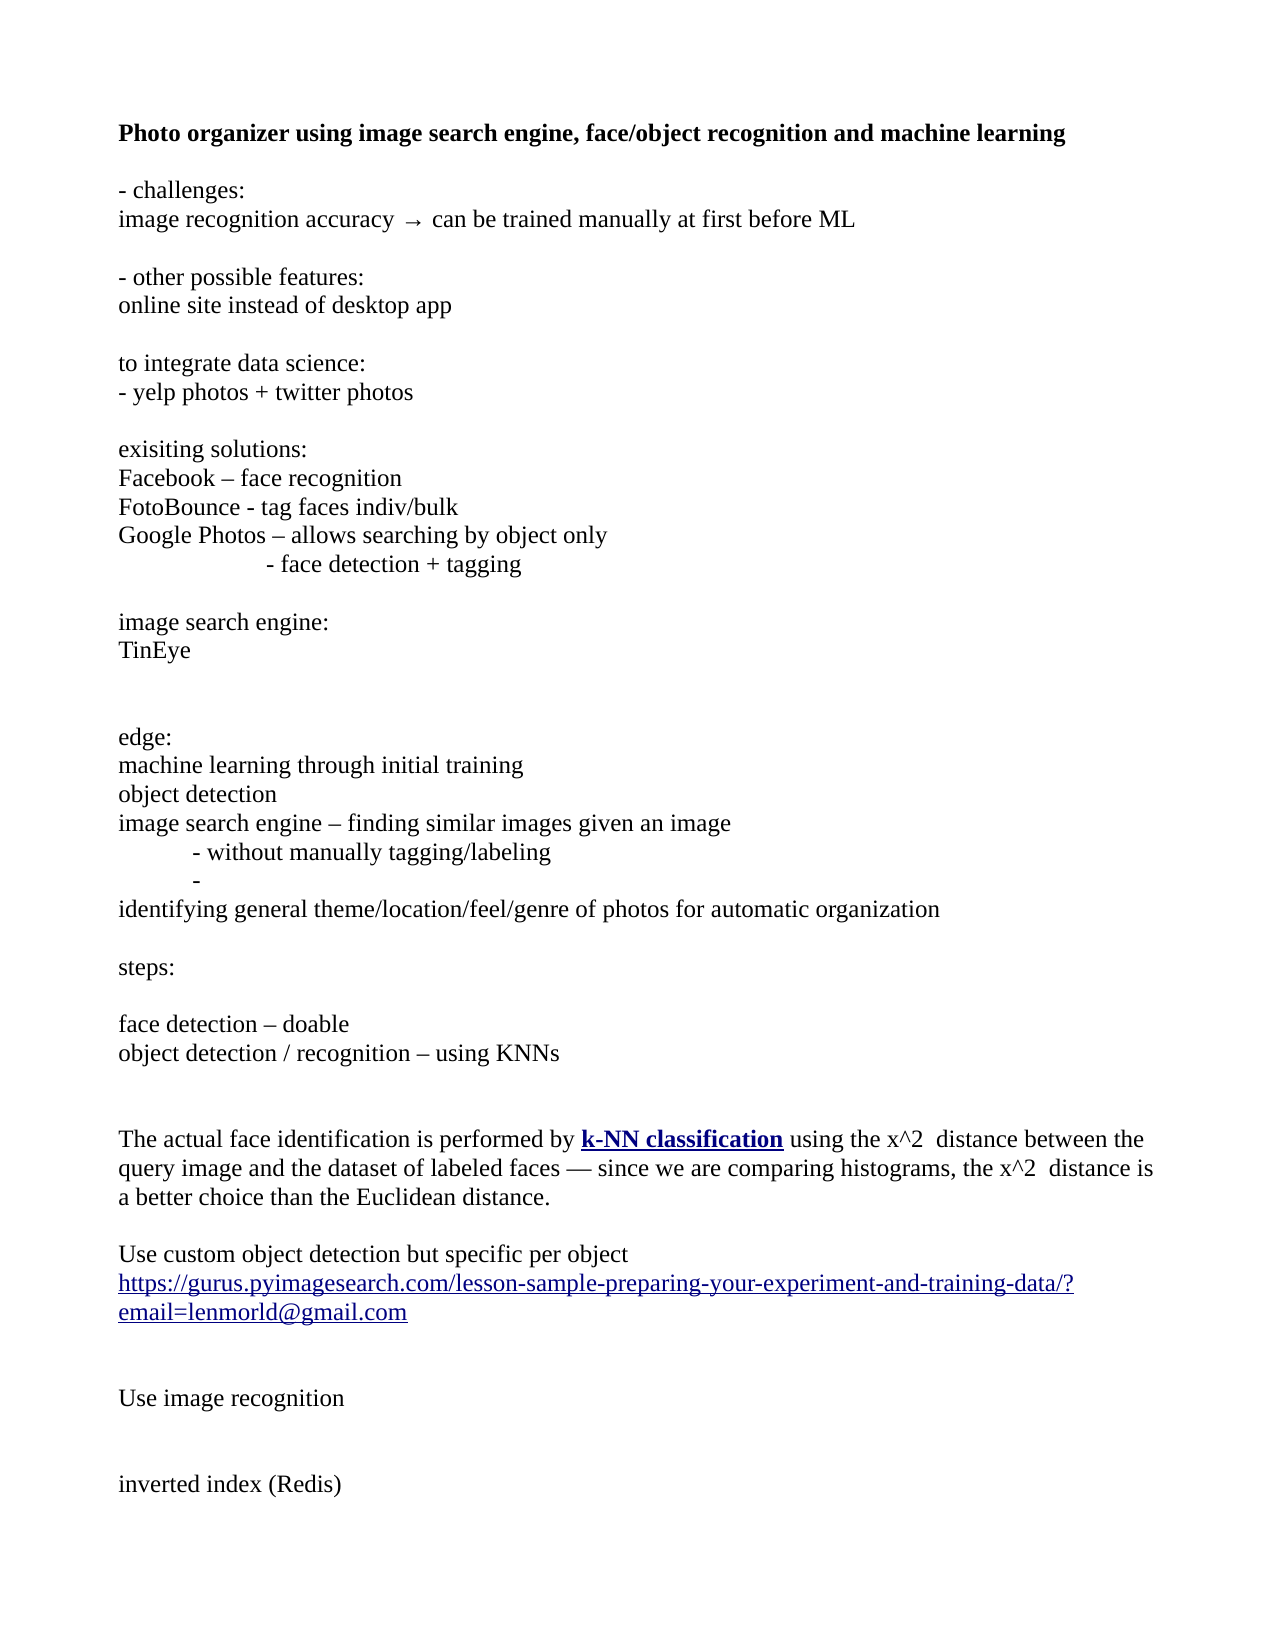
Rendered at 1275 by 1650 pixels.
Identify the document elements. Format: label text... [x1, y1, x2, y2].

text object detection / recognition – using KNNs [118, 1038, 1157, 1067]
text online site instead of desktop app [118, 291, 1157, 319]
text - challenges: [118, 176, 1157, 204]
text - yelp photos + twitter photos [118, 377, 1157, 406]
text FotoBounce - tag faces indiv/bulk [118, 492, 1157, 521]
text TinEye [118, 636, 1157, 664]
text exisiting solutions: [118, 434, 1157, 463]
text - without manually tagging/labeling [118, 837, 1157, 866]
text - other possible features: [118, 262, 1157, 291]
text Use image recognition [118, 1383, 1157, 1412]
text - face detection + tagging [118, 549, 1157, 578]
text to integrate data science: [118, 348, 1157, 377]
text The actual face identification is performed by k-NN classification using the x^2 distance between the query image and the dataset of labeled faces — since we are comparing histograms, the x^2 distance is a better choice than the Euclidean distance. [118, 1124, 1157, 1211]
text https://gurus.pyimagesearch.com/lesson-sample-preparing-your-experiment-and-training-data/?email=lenmorld@gmail.com [118, 1268, 1157, 1326]
text Photo organizer using image search engine, face/object recognition and machine learning [118, 118, 1157, 147]
text image recognition accuracy → can be trained manually at first before ML [118, 204, 1157, 233]
text Google Photos – allows searching by object only [118, 521, 1157, 549]
text edge: [118, 722, 1157, 751]
text object detection [118, 779, 1157, 808]
text face detection – doable [118, 1009, 1157, 1038]
text Use custom object detection but specific per object [118, 1239, 1157, 1268]
text identifying general theme/location/feel/genre of photos for automatic organization [118, 894, 1157, 923]
text machine learning through initial training [118, 751, 1157, 779]
text - [118, 866, 1157, 894]
text Facebook – face recognition [118, 463, 1157, 492]
text image search engine: [118, 607, 1157, 636]
text image search engine – finding similar images given an image [118, 808, 1157, 837]
text inverted index (Redis) [118, 1469, 1157, 1498]
text steps: [118, 952, 1157, 981]
